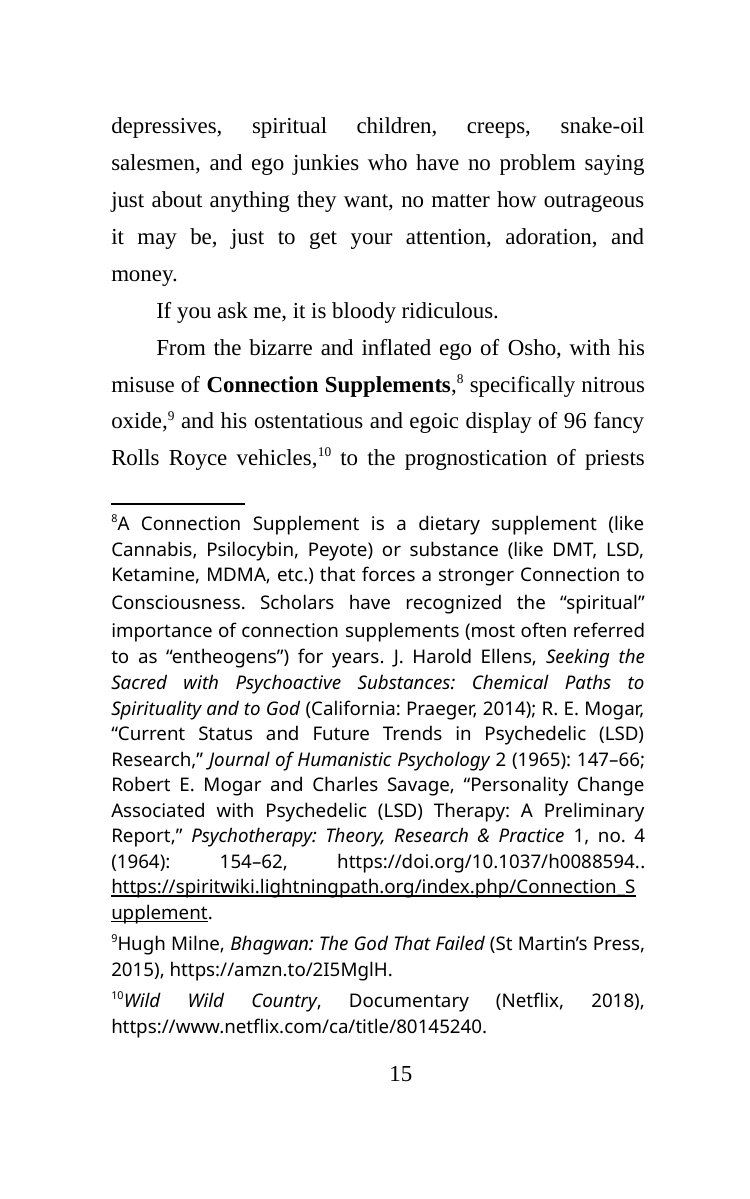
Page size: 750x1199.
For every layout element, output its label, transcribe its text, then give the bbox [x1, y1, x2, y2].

text A Connection Supplement is a dietary supplement (like Cannabis, Psilocybin, Peyote) or substance (like DMT, LSD, Ketamine, MDMA, etc.) that forces a stronger Connection to Consciousness. Scholars have recognized the “spiritual” importance of connection supplements (most often referred to as “entheogens”) for years. J. Harold Ellens, Seeking the Sacred with Psychoactive Substances: Chemical Paths to Spirituality and to God (California: Praeger, 2014); R. E. Mogar, “Current Status and Future Trends in Psychedelic (LSD) Research,” Journal of Humanistic Psychology 2 (1965): 147–66; Robert E. Mogar and Charles Savage, “Personality Change Associated with Psychedelic (LSD) Therapy: A Preliminary Report,” Psychotherapy: Theory, Research & Practice 1, no. 4 (1964): 154–62, https://doi.org/10.1037/h0088594.. https://spiritwiki.lightningpath.org/index.php/Connection_Supplement. [111, 510, 645, 924]
text From the bizarre and inflated ego of Osho, with his misuse of Connection Supplements, specifically nitrous oxide, and his ostentatious and egoic display of 96 fancy Rolls Royce vehicles, to the prognostication of priests [111, 334, 645, 471]
text If you ask me, it is bloody ridiculous. [111, 297, 645, 323]
text depressives, spiritual children, creeps, snake-oil salesmen, and ego junkies who have no problem saying just about anything they want, no matter how outrageous it may be, just to get your attention, adoration, and money. [111, 112, 645, 286]
text Hugh Milne, Bhagwan: The God That Failed (St Martin’s Press, 2015), https://amzn.to/2I5MglH. [111, 931, 645, 982]
text Wild Wild Country, Documentary (Netflix, 2018), https://www.netflix.com/ca/title/80145240. [111, 988, 645, 1039]
